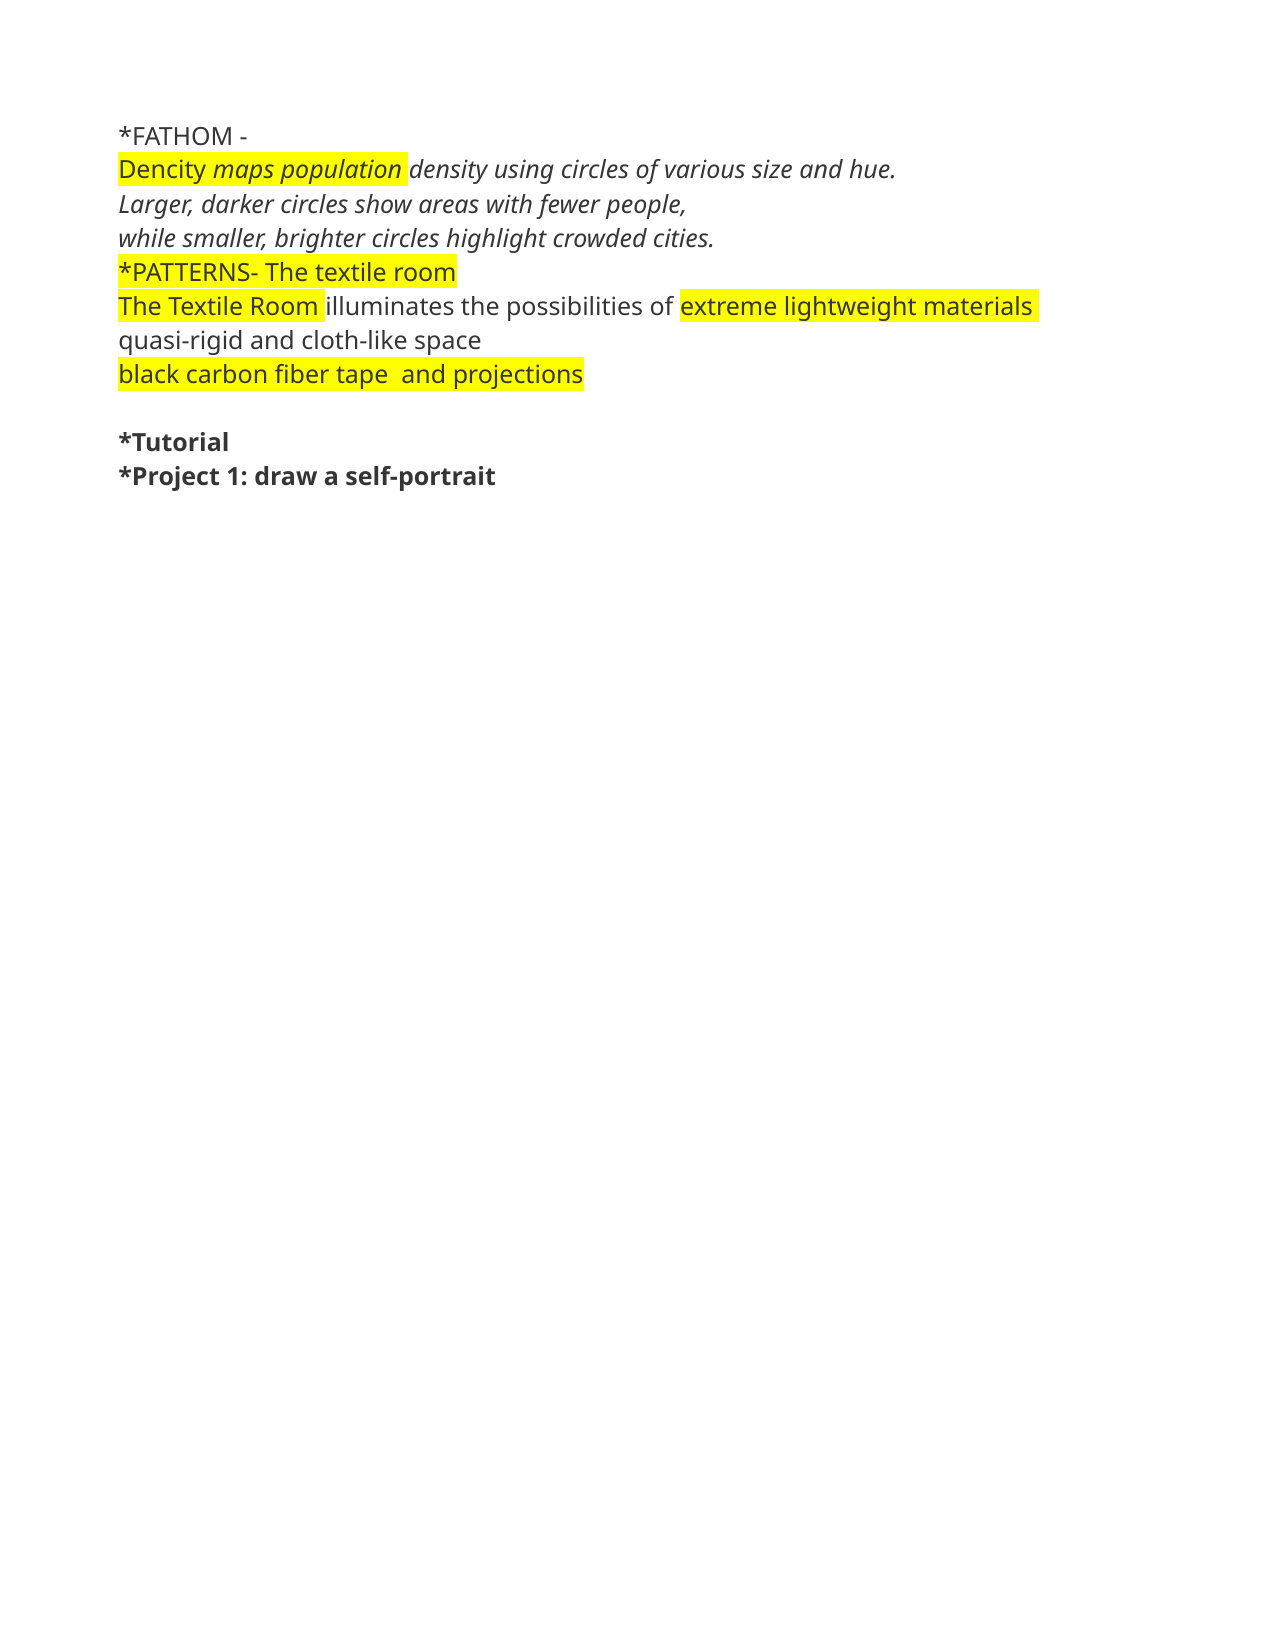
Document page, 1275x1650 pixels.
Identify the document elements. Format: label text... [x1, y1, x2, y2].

text black carbon fiber tape and projections [118, 357, 1157, 391]
text *Project 1: draw a self-portrait [118, 459, 1157, 493]
text *PATTERNS- The textile room [118, 254, 1157, 288]
text The Textile Room illuminates the possibilities of extreme lightweight materials [118, 288, 1157, 322]
text Larger, darker circles show areas with fewer people, [118, 186, 1157, 220]
text while smaller, brighter circles highlight crowded cities. [118, 220, 1157, 254]
text Dencity maps population density using circles of various size and hue. [118, 152, 1157, 186]
text *FATHOM - [118, 118, 1157, 152]
text quasi-rigid and cloth-like space [118, 322, 1157, 357]
text *Tutorial [118, 425, 1157, 459]
